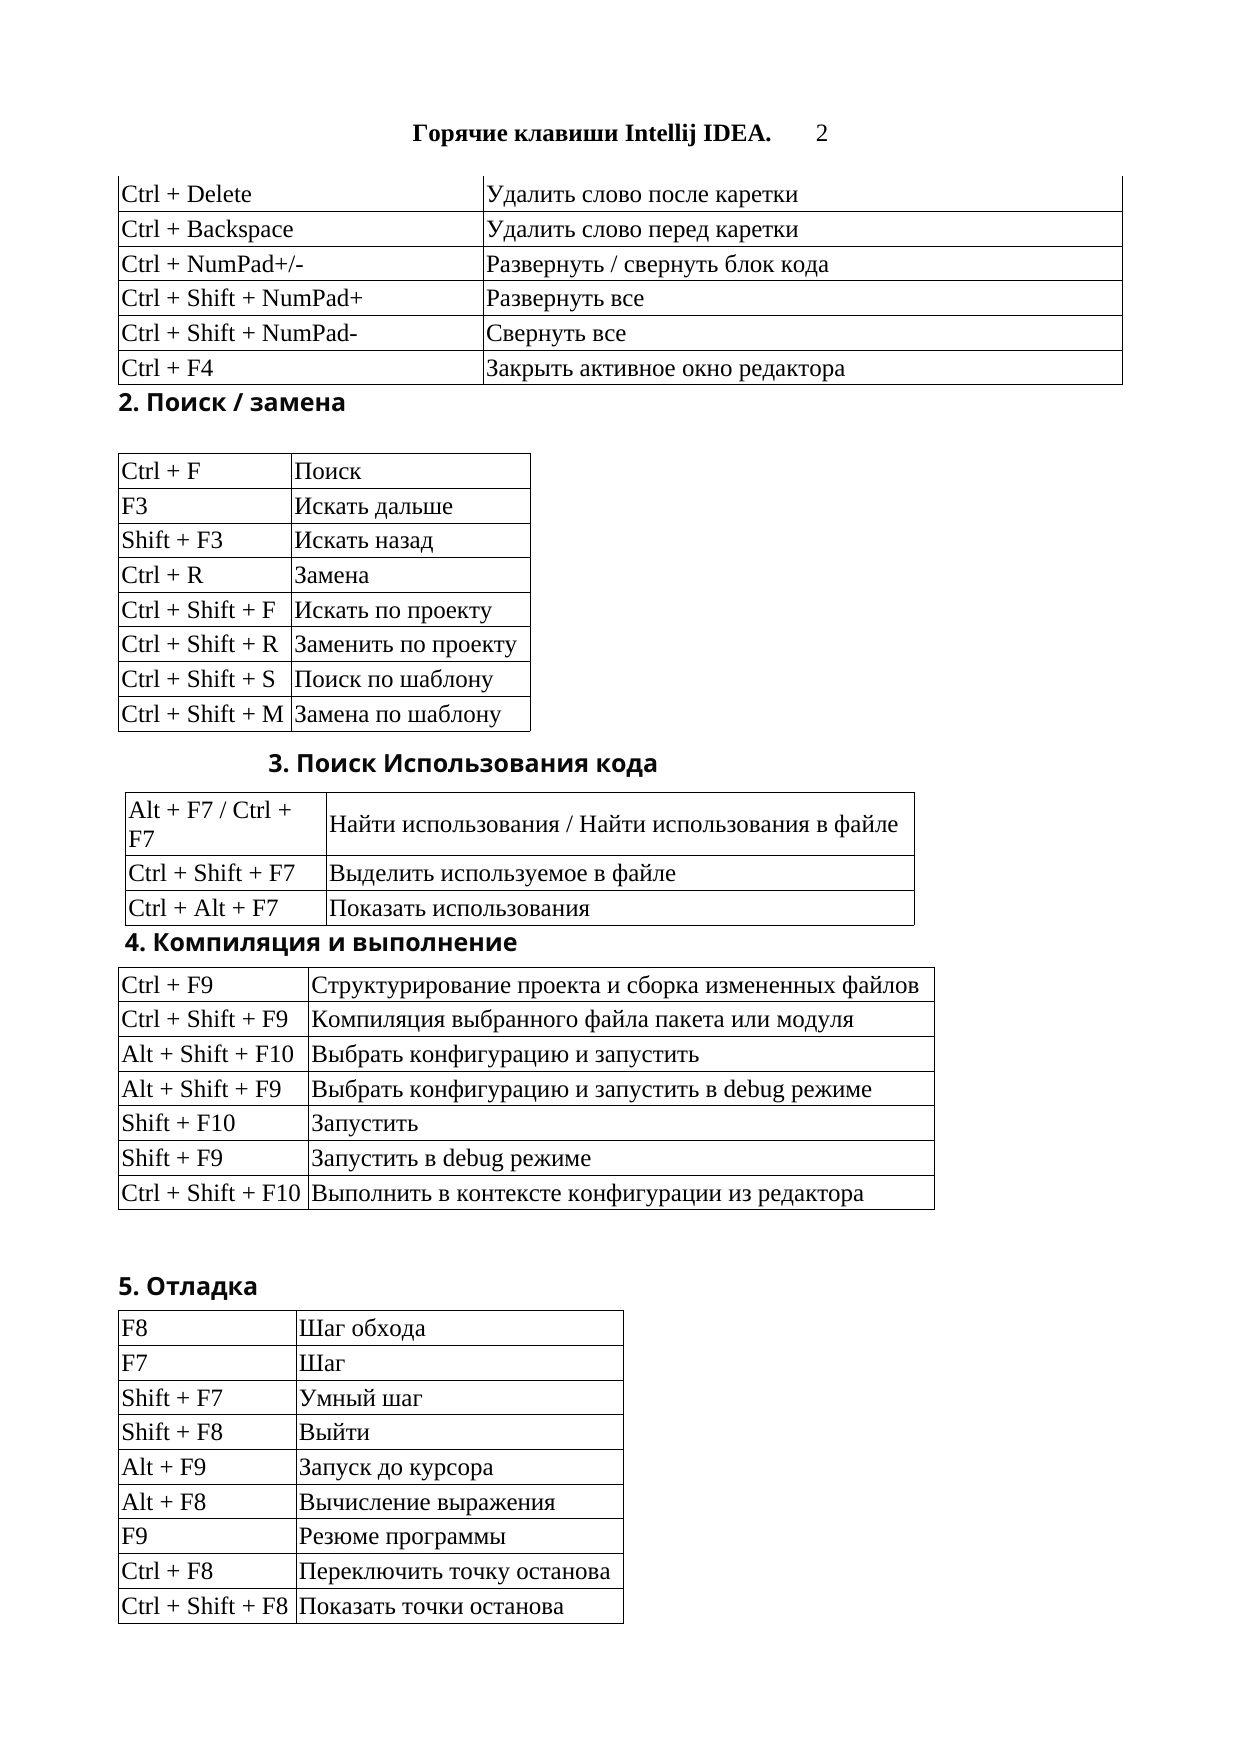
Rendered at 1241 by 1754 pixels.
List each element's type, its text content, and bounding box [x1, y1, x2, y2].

table_header Поиск [292, 454, 530, 488]
table_cell F7 [119, 1346, 296, 1380]
table_cell Ctrl + Shift + F7 [126, 856, 326, 890]
table_cell Поиск по шаблону [292, 662, 530, 696]
table_cell Искать назад [292, 524, 530, 557]
table_cell Ctrl + Alt + F7 [126, 891, 326, 925]
subtitle 3. Поиск Использования кода [231, 745, 1122, 779]
table_cell Искать по проекту [292, 593, 530, 626]
table_cell Ctrl + F4 [119, 351, 483, 384]
table_cell F3 [119, 489, 291, 523]
text 2. Поиск / замена [118, 385, 1122, 418]
table_cell Ctrl + F8 [119, 1554, 296, 1588]
table_cell Ctrl + Delete [119, 176, 483, 211]
table_header Ctrl + F9 [119, 968, 308, 1001]
table_header Структурирование проекта и сборка измененных файлов [309, 968, 934, 1001]
table_cell Закрыть активное окно редактора [484, 351, 1122, 384]
table_cell Развернуть все [484, 281, 1122, 315]
table_cell Компиляция выбранного файла пакета или модуля [309, 1002, 934, 1036]
table_cell Ctrl + Shift + NumPad+ [119, 281, 483, 315]
table_cell Искать дальше [292, 489, 530, 523]
table_cell Выбрать конфигурацию и запустить [309, 1037, 934, 1071]
table_cell Удалить слово перед каретки [484, 212, 1122, 246]
table_cell Вычисление выражения [297, 1485, 623, 1518]
table_cell Показать использования [327, 891, 914, 925]
table_cell Ctrl + Shift + F10 [119, 1176, 308, 1209]
table_cell Удалить слово после каретки [484, 176, 1122, 211]
table_cell Умный шаг [297, 1381, 623, 1414]
table_cell Выделить используемое в файле [327, 856, 914, 890]
table_cell Shift + F3 [119, 524, 291, 557]
table_cell Ctrl + Shift + F9 [119, 1002, 308, 1036]
table_cell Резюме программы [297, 1519, 623, 1553]
table_cell Выйти [297, 1415, 623, 1449]
table_cell Ctrl + Shift + F8 [119, 1589, 296, 1623]
table_cell Alt + F8 [119, 1485, 296, 1518]
table_cell Ctrl + Shift + R [119, 627, 291, 661]
table_cell Ctrl + Backspace [119, 212, 483, 246]
subtitle 5. Отладка [118, 1268, 1122, 1302]
table_cell Шаг [297, 1346, 623, 1380]
table_cell Заменить по проекту [292, 627, 530, 661]
table_header Найти использования / Найти использования в файле [327, 793, 914, 855]
table_cell Ctrl + NumPad+/- [119, 247, 483, 280]
table_cell Показать точки останова [297, 1589, 623, 1623]
table_cell Выбрать конфигурацию и запустить в debug режиме [309, 1072, 934, 1105]
subtitle 4. Компиляция и выполнение [118, 925, 1122, 959]
table_cell Ctrl + Shift + S [119, 662, 291, 696]
table_cell Shift + F10 [119, 1106, 308, 1140]
table_cell Свернуть все [484, 316, 1122, 350]
table_header F8 [119, 1311, 296, 1345]
table_cell Переключить точку останова [297, 1554, 623, 1588]
table_cell Запустить [309, 1106, 934, 1140]
table_cell Alt + Shift + F9 [119, 1072, 308, 1105]
table_cell Выполнить в контексте конфигурации из редактора [309, 1176, 934, 1209]
table_cell Alt + Shift + F10 [119, 1037, 308, 1071]
table_cell Ctrl + Shift + F [119, 593, 291, 626]
table_cell Shift + F7 [119, 1381, 296, 1414]
table_cell Замена по шаблону [292, 697, 530, 731]
table_cell Shift + F8 [119, 1415, 296, 1449]
table_cell Замена [292, 558, 530, 592]
table_header Шаг обхода [297, 1311, 623, 1345]
table_cell Ctrl + Shift + M [119, 697, 291, 731]
table_cell Alt + F9 [119, 1450, 296, 1484]
table_header Ctrl + F [119, 454, 291, 488]
table_cell Запустить в debug режиме [309, 1141, 934, 1175]
table_cell Ctrl + R [119, 558, 291, 592]
table_cell Запуск до курсора [297, 1450, 623, 1484]
table_cell Ctrl + Shift + NumPad- [119, 316, 483, 350]
table_cell F9 [119, 1519, 296, 1553]
table_cell Shift + F9 [119, 1141, 308, 1175]
table_cell Развернуть / свернуть блок кода [484, 247, 1122, 280]
table_header Alt + F7 / Ctrl + F7 [126, 793, 326, 855]
